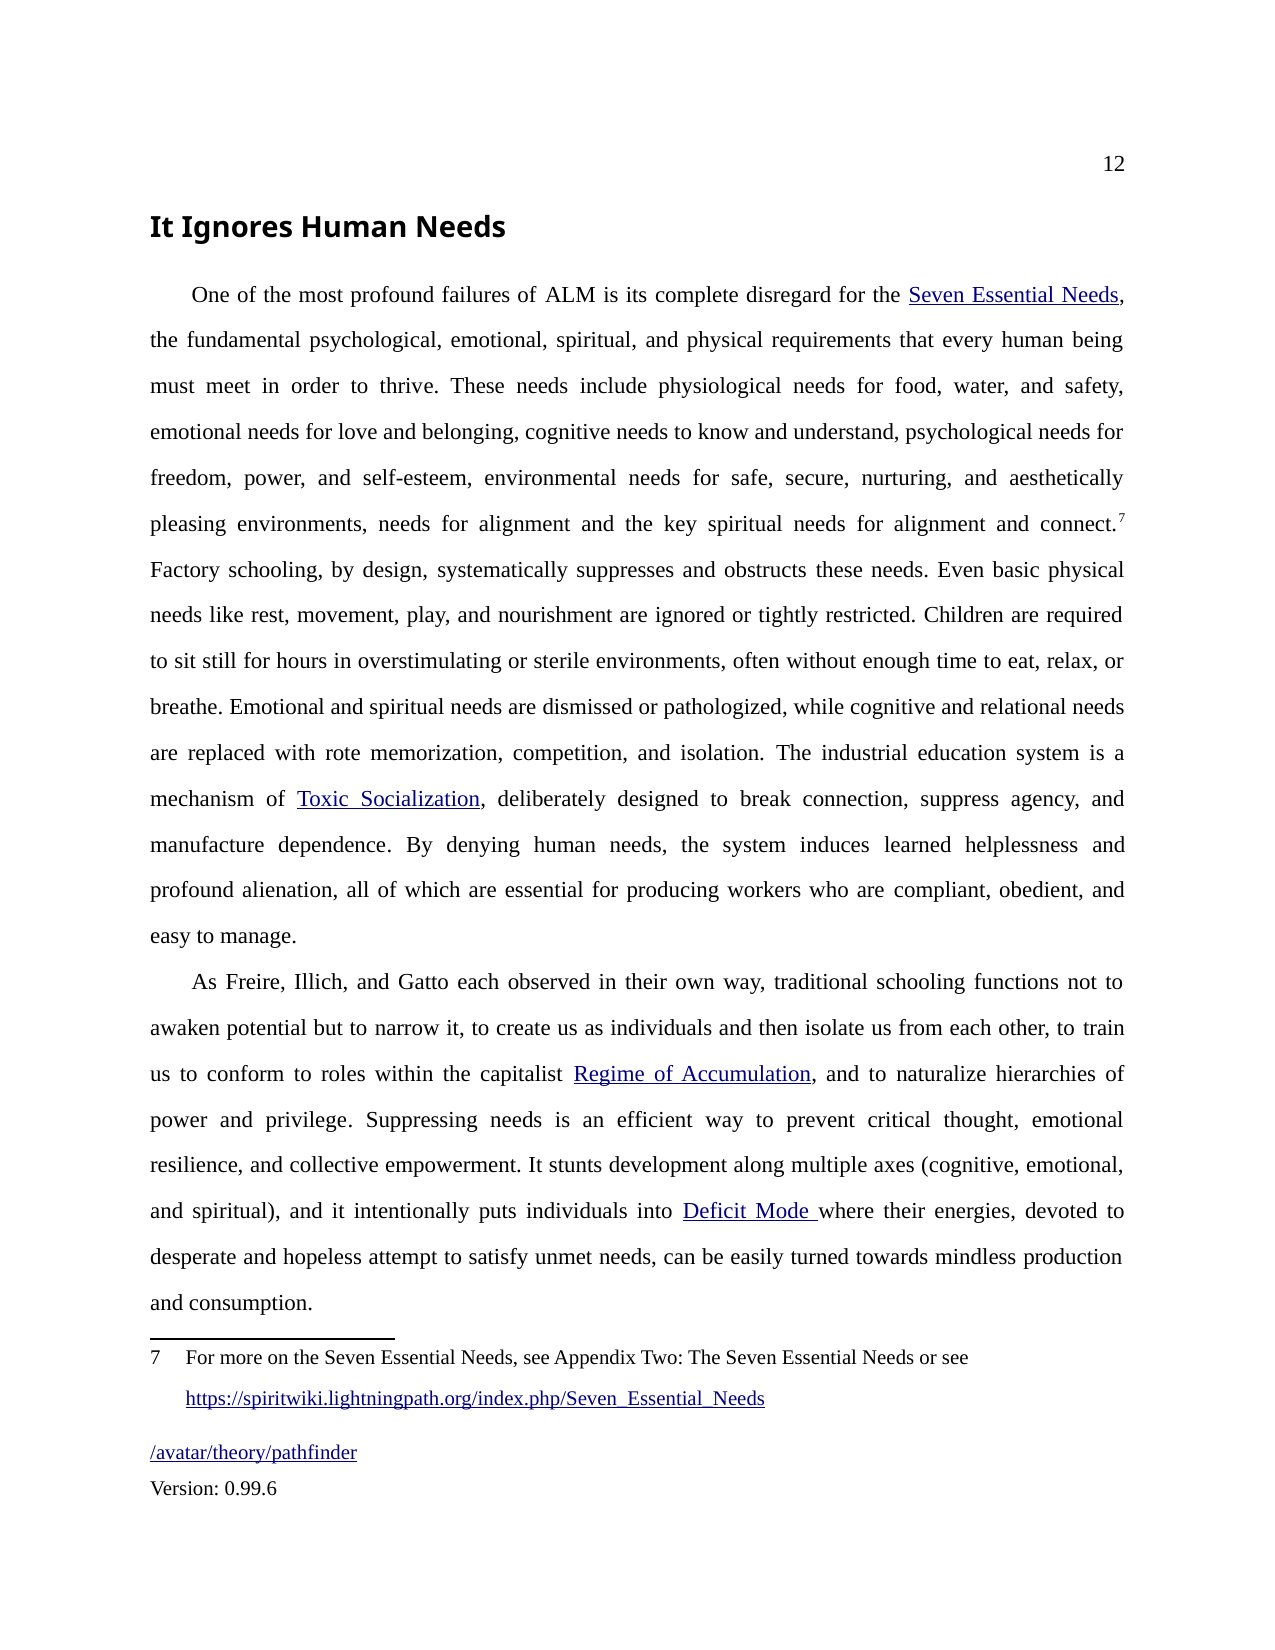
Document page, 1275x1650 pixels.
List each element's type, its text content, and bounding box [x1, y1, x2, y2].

text As Freire, Illich, and Gatto each observed in their own way, traditional schooling functions not to awaken potential but to narrow it, to create us as individuals and then isolate us from each other, to train us to conform to roles within the capitalist Regime of Accumulation, and to naturalize hierarchies of power and privilege. Suppressing needs is an efficient way to prevent critical thought, emotional resilience, and collective empowerment. It stunts development along multiple axes (cognitive, emotional, and spiritual), and it intentionally puts individuals into Deficit Mode where their energies, devoted to desperate and hopeless attempt to satisfy unmet needs, can be easily turned towards mindless production and consumption. [150, 968, 1125, 1315]
text One of the most profound failures of ALM is its complete disregard for the Seven Essential Needs, the fundamental psychological, emotional, spiritual, and physical requirements that every human being must meet in order to thrive. These needs include physiological needs for food, water, and safety, emotional needs for love and belonging, cognitive needs to know and understand, psychological needs for freedom, power, and self-esteem, environmental needs for safe, secure, nurturing, and aesthetically pleasing environments, needs for alignment and the key spiritual needs for alignment and connect. Factory schooling, by design, systematically suppresses and obstructs these needs. Even basic physical needs like rest, movement, play, and nourishment are ignored or tightly restricted. Children are required to sit still for hours in overstimulating or sterile environments, often without enough time to eat, relax, or breathe. Emotional and spiritual needs are dismissed or pathologized, while cognitive and relational needs are replaced with rote memorization, competition, and isolation. The industrial education system is a mechanism of Toxic Socialization, deliberately designed to break connection, suppress agency, and manufacture dependence. By denying human needs, the system induces learned helplessness and profound alienation, all of which are essential for producing workers who are compliant, obedient, and easy to manage. [150, 281, 1125, 949]
text For more on the Seven Essential Needs, see Appendix Two: The Seven Essential Needs or see https://spiritwiki.lightningpath.org/index.php/Seven_Essential_Needs [150, 1344, 1125, 1410]
subtitle It Ignores Human Needs [150, 206, 1125, 246]
